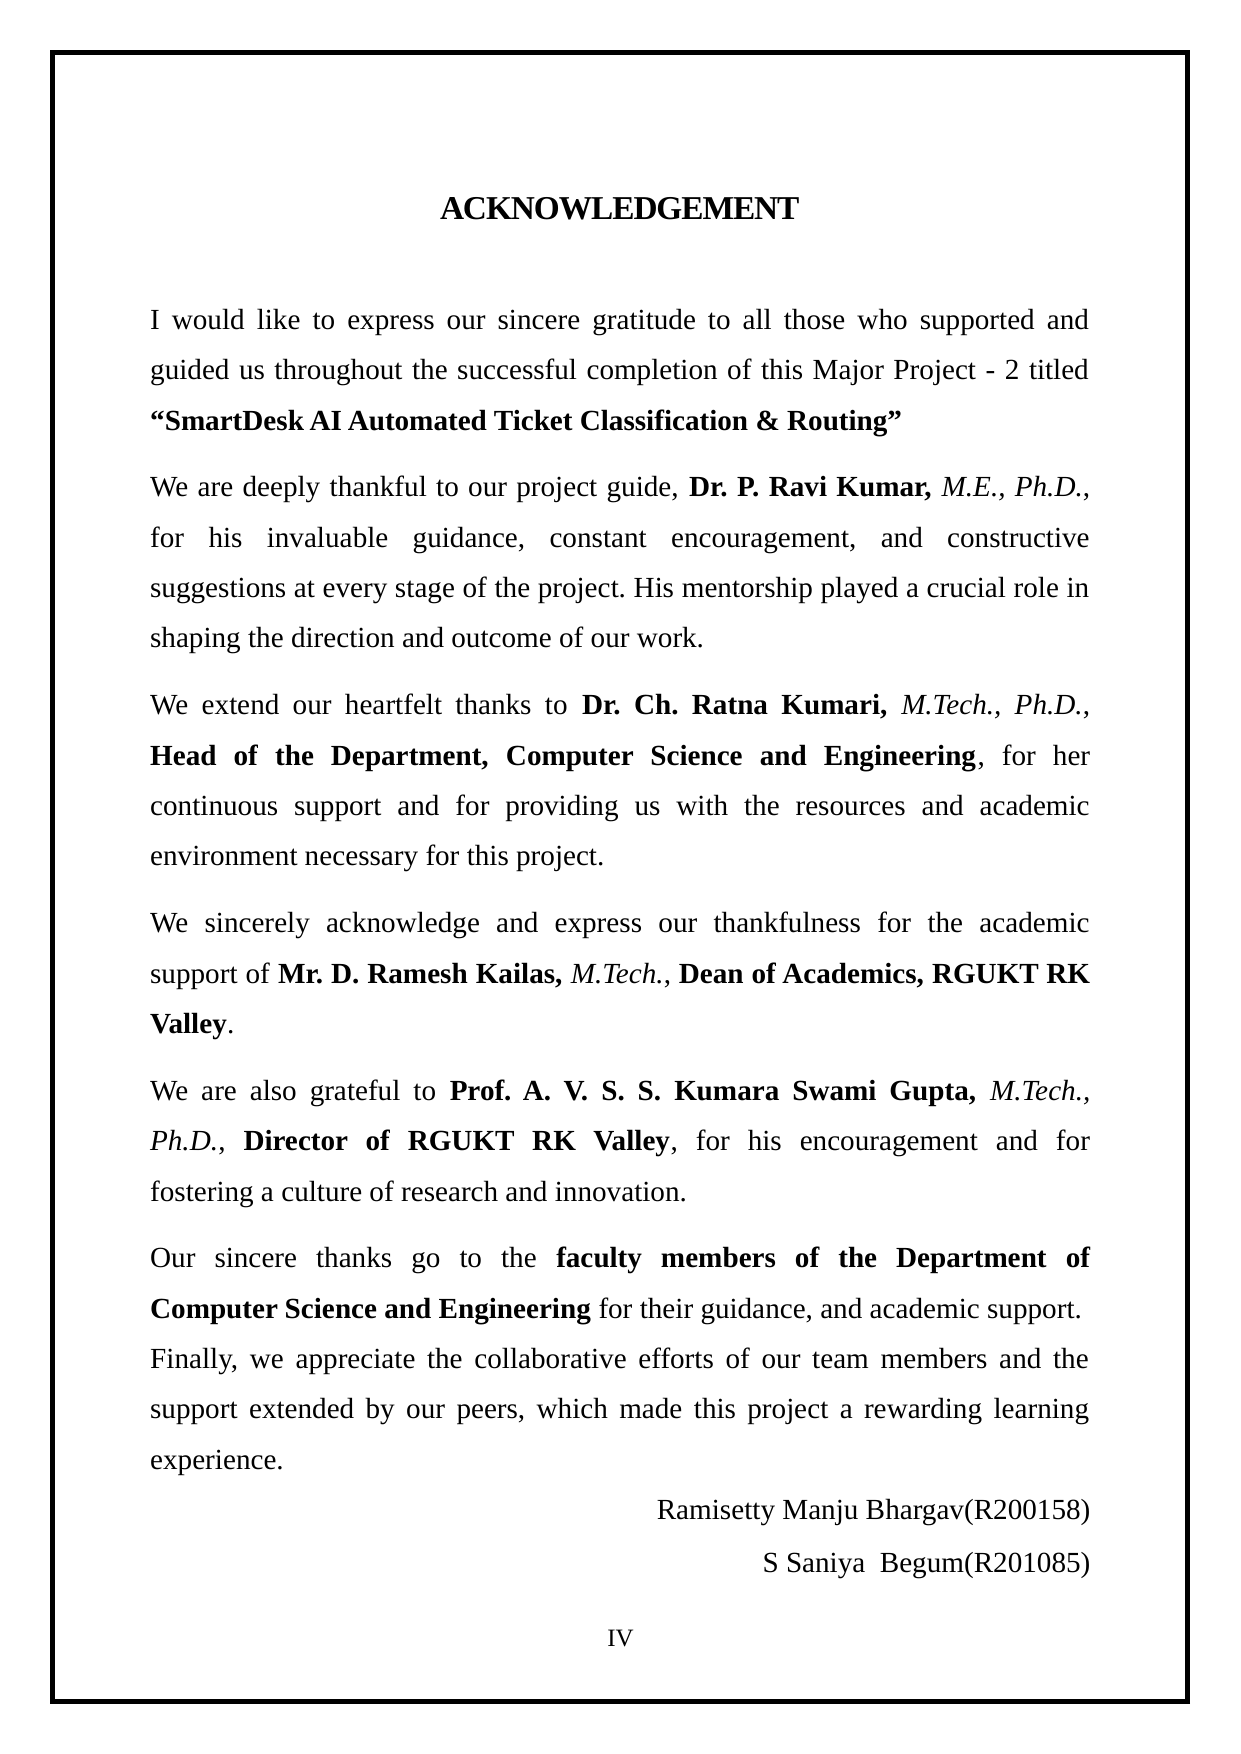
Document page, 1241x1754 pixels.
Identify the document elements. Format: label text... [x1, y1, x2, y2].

text Finally, we appreciate the collaborative efforts of our team members and the support extended by our peers, which made this project a rewarding learning experience. [150, 1341, 1090, 1475]
text Ramisetty Manju Bhargav(R200158) [150, 1492, 1090, 1526]
text We extend our heartfelt thanks to Dr. Ch. Ratna Kumari, M.Tech., Ph.D., Head of the Department, Computer Science and Engineering, for her continuous support and for providing us with the resources and academic environment necessary for this project. [150, 687, 1090, 872]
title ACKNOWLEDGEMENT [150, 188, 1090, 227]
text We are also grateful to Prof. A. V. S. S. Kumara Swami Gupta, M.Tech., Ph.D., Director of RGUKT RK Valley, for his encouragement and for fostering a culture of research and innovation. [150, 1073, 1090, 1207]
text Our sincere thanks go to the faculty members of the Department of Computer Science and Engineering for their guidance, and academic support. [150, 1241, 1090, 1324]
text We sincerely acknowledge and express our thankfulness for the academic support of Mr. D. Ramesh Kailas, M.Tech., Dean of Academics, RGUKT RK Valley. [150, 905, 1090, 1039]
text I would like to express our sincere gratitude to all those who supported and guided us throughout the successful completion of this Major Project - 2 titled “SmartDesk AI Automated Ticket Classification & Routing” [150, 302, 1090, 436]
text S Saniya Begum(R201085) [150, 1545, 1090, 1578]
text We are deeply thankful to our project guide, Dr. P. Ravi Kumar, M.E., Ph.D., for his invaluable guidance, constant encouragement, and constructive suggestions at every stage of the project. His mentorship played a crucial role in shaping the direction and outcome of our work. [150, 469, 1090, 654]
